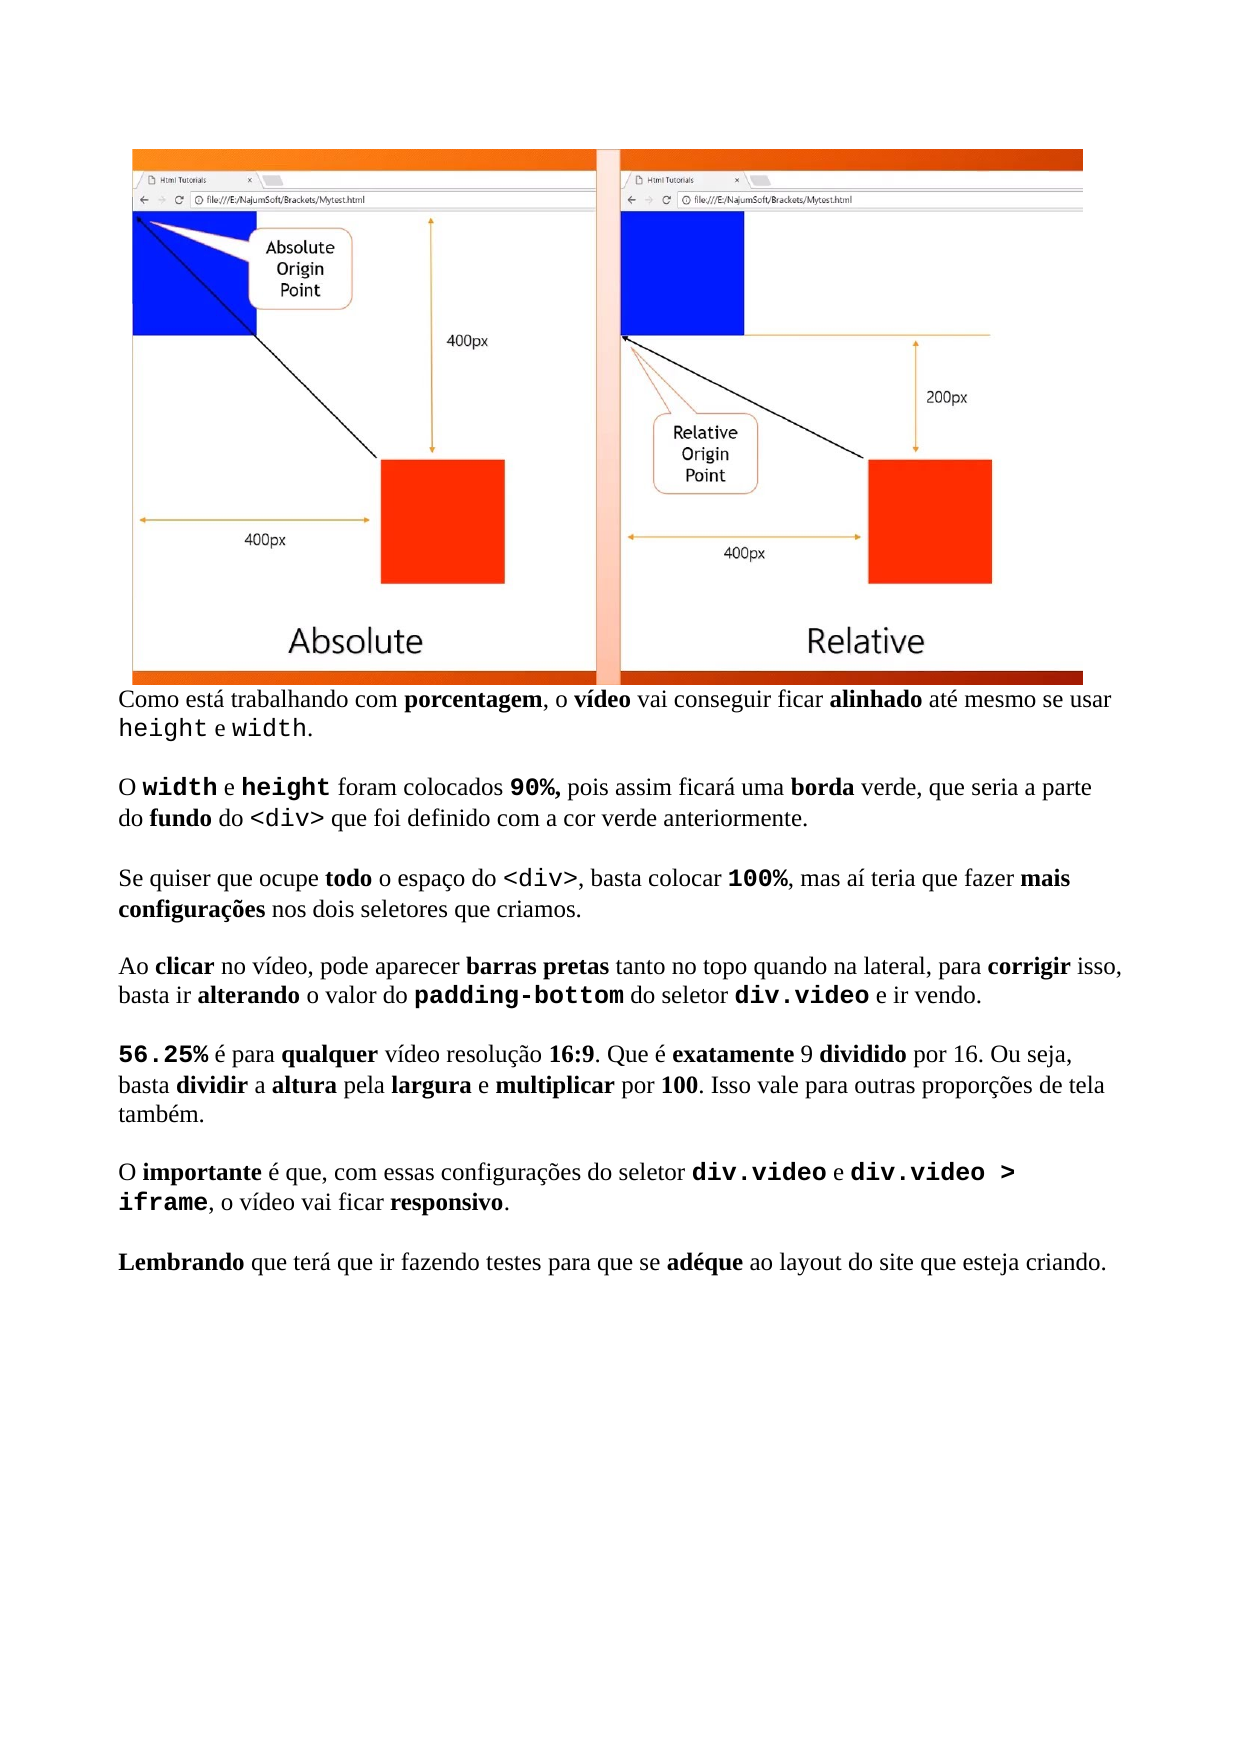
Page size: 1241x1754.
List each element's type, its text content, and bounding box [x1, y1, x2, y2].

text Ao clicar no vídeo, pode aparecer barras pretas tanto no topo quando na lateral, para corrigir isso, basta ir alterando o valor do padding-bottom do seletor div.video e ir vendo. [118, 951, 1122, 1011]
text 56.25% é para qualquer vídeo resolução 16:9. Que é exatamente 9 dividido por 16. Ou seja, basta dividir a altura pela largura e multiplicar por 100. Isso vale para outras proporções de tela também. [118, 1039, 1122, 1128]
text Lembrando que terá que ir fazendo testes para que se adéque ao layout do site que esteja criando. [118, 1247, 1122, 1276]
text Se quiser que ocupe todo o espaço do <div>, basta colocar 100%, mas aí teria que fazer mais configurações nos dois seletores que criamos. [118, 863, 1122, 922]
text Como está trabalhando com porcentagem, o vídeo vai conseguir ficar alinhado até mesmo se usar height e width. [118, 147, 1122, 744]
text O width e height foram colocados 90%, pois assim ficará uma borda verde, que seria a parte do fundo do <div> que foi definido com a cor verde anteriormente. [118, 772, 1122, 834]
picture [132, 149, 1083, 685]
text O importante é que, com essas configurações do seletor div.video e div.video > iframe, o vídeo vai ficar responsivo. [118, 1157, 1122, 1218]
